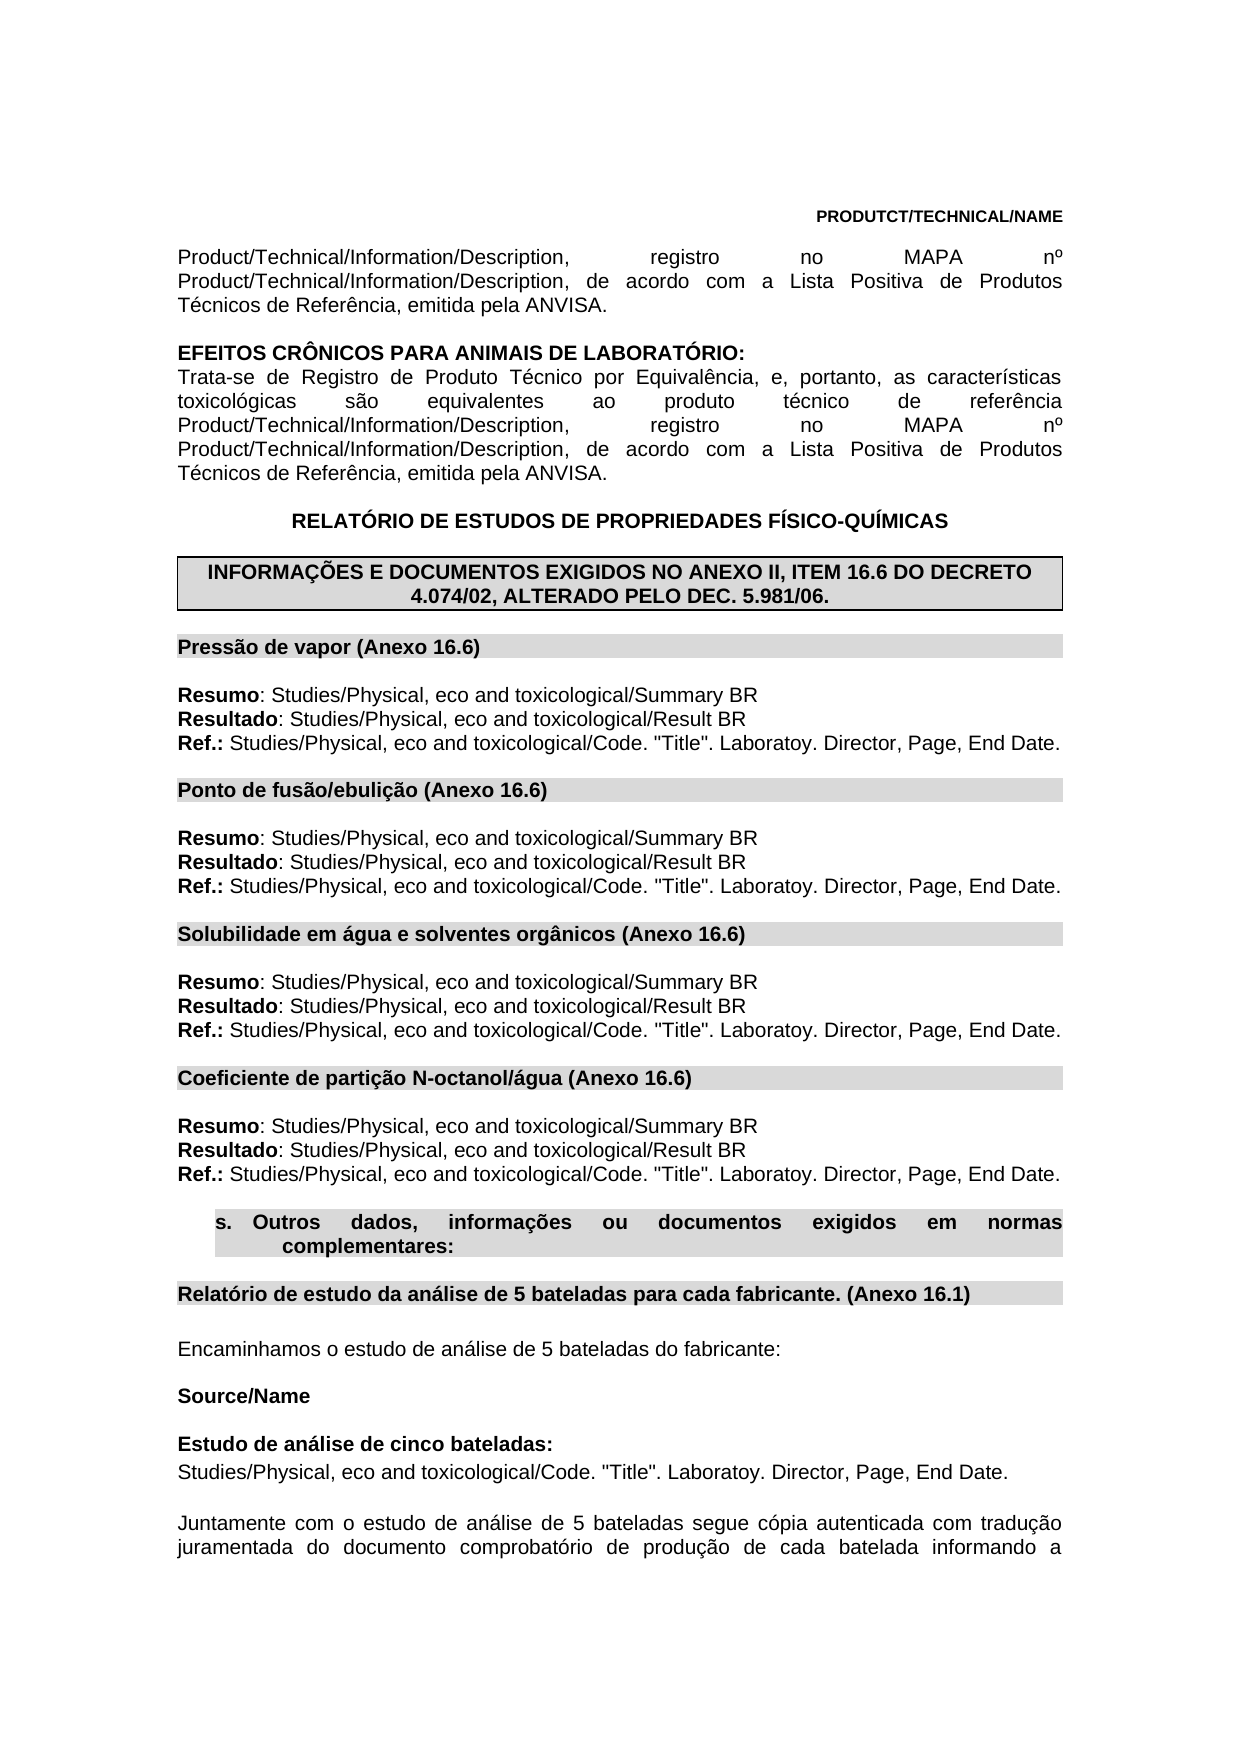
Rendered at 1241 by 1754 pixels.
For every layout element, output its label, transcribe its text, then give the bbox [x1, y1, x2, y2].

text Ref.: Studies/Physical, eco and toxicological/Code. "Title". Laboratoy. Director, Page, End Date. [177, 1018, 1063, 1042]
text Trata-se de Registro de Produto Técnico por Equivalência, e, portanto, as características toxicológicas são equivalentes ao produto técnico de referência Product/Technical/Information/Description, registro no MAPA nº Product/Technical/Information/Description, de acordo com a Lista Positiva de Produtos Técnicos de Referência, emitida pela ANVISA. [177, 365, 1063, 484]
text Product/Technical/Information/Description, registro no MAPA nº Product/Technical/Information/Description, de acordo com a Lista Positiva de Produtos Técnicos de Referência, emitida pela ANVISA. [177, 245, 1063, 317]
text Studies/Physical, eco and toxicological/Code. "Title". Laboratoy. Director, Page, End Date. [177, 1460, 1045, 1484]
list Encaminhamos o estudo de análise de 5 bateladas do fabricante: [177, 1336, 1063, 1360]
text Solubilidade em água e solventes orgânicos (Anexo 16.6) [177, 922, 1063, 946]
text Ref.: Studies/Physical, eco and toxicological/Code. "Title". Laboratoy. Director, Page, End Date. [177, 874, 1063, 898]
text Resultado: Studies/Physical, eco and toxicological/Result BR [177, 706, 1063, 730]
text Resumo: Studies/Physical, eco and toxicological/Summary BR [177, 682, 1063, 706]
text INFORMAÇÕES E DOCUMENTOS EXIGIDOS NO ANEXO II, ITEM 16.6 DO DECRETO 4.074/02, ALTERADO PELO DEC. 5.981/06. [178, 558, 1062, 609]
text Pressão de vapor (Anexo 16.6) [177, 634, 1063, 658]
list Juntamente com o estudo de análise de 5 bateladas segue cópia autenticada com tradução juramentada do documento comprobatório de produção de cada batelada informando a [177, 1511, 1063, 1559]
text Coeficiente de partição N-octanol/água (Anexo 16.6) [177, 1066, 1063, 1090]
list Outros dados, informações ou documentos exigidos em normas complementares: [215, 1209, 1063, 1257]
text RELATÓRIO DE ESTUDOS DE PROPRIEDADES FÍSICO-QUÍMICAS [177, 508, 1063, 532]
text EFEITOS CRÔNICOS PARA ANIMAIS DE LABORATÓRIO: [177, 341, 1063, 365]
text Resultado: Studies/Physical, eco and toxicological/Result BR [177, 850, 1063, 874]
text Resumo: Studies/Physical, eco and toxicological/Summary BR [177, 970, 1063, 994]
text Resumo: Studies/Physical, eco and toxicological/Summary BR [177, 1114, 1063, 1138]
text Ponto de fusão/ebulição (Anexo 16.6) [177, 778, 1063, 802]
text Ref.: Studies/Physical, eco and toxicological/Code. "Title". Laboratoy. Director, Page, End Date. [177, 730, 1063, 754]
text Ref.: Studies/Physical, eco and toxicological/Code. "Title". Laboratoy. Director, Page, End Date. [177, 1162, 1063, 1186]
text Source/Name [177, 1384, 1045, 1408]
text Estudo de análise de cinco bateladas: [177, 1432, 1045, 1456]
text Relatório de estudo da análise de 5 bateladas para cada fabricante. (Anexo 16.1) [177, 1281, 1063, 1305]
text Resultado: Studies/Physical, eco and toxicological/Result BR [177, 994, 1063, 1018]
text Resumo: Studies/Physical, eco and toxicological/Summary BR [177, 826, 1063, 850]
text Resultado: Studies/Physical, eco and toxicological/Result BR [177, 1138, 1063, 1162]
